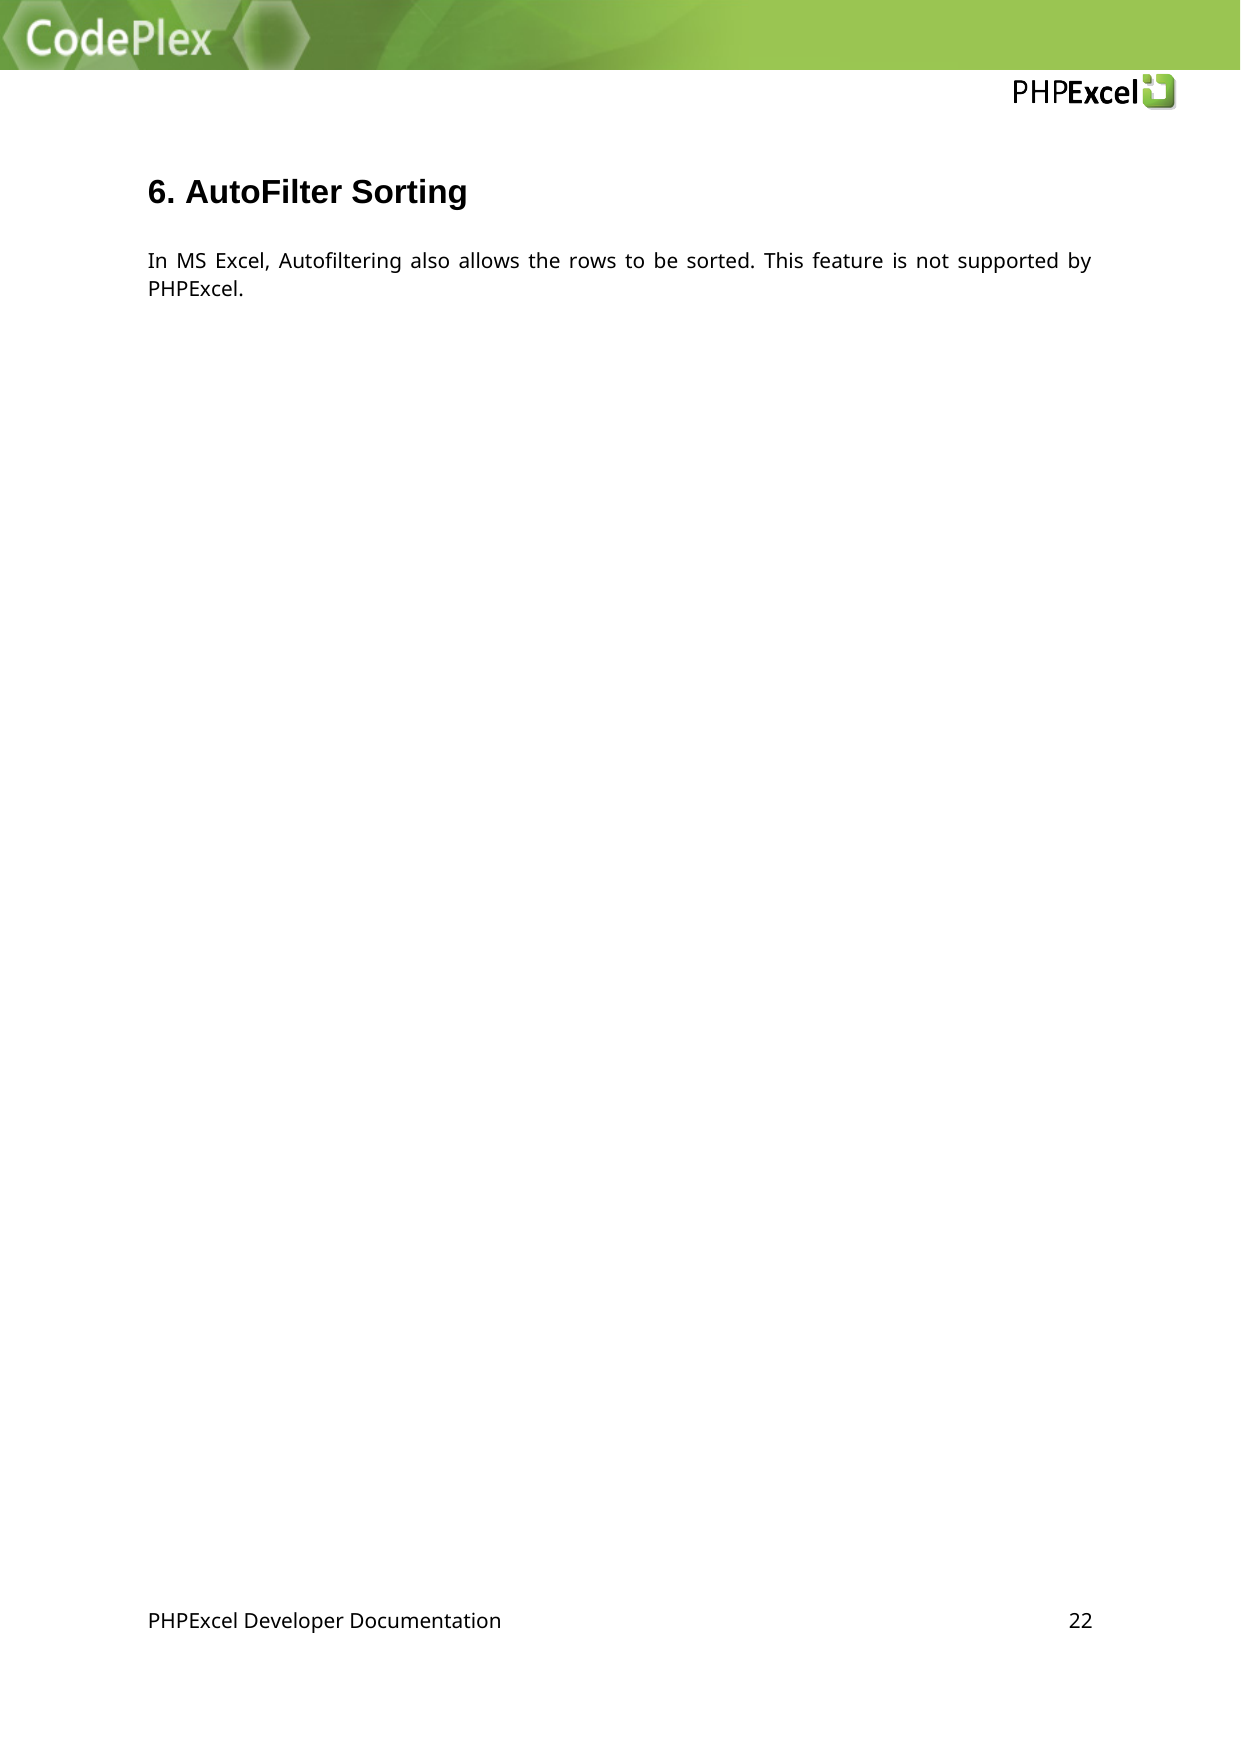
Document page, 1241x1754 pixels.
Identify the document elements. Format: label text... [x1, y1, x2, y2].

text In MS Excel, Autofiltering also allows the rows to be sorted. This feature is not supported by PHPExcel. [148, 246, 1093, 303]
subtitle AutoFilter Sorting [148, 173, 1093, 211]
